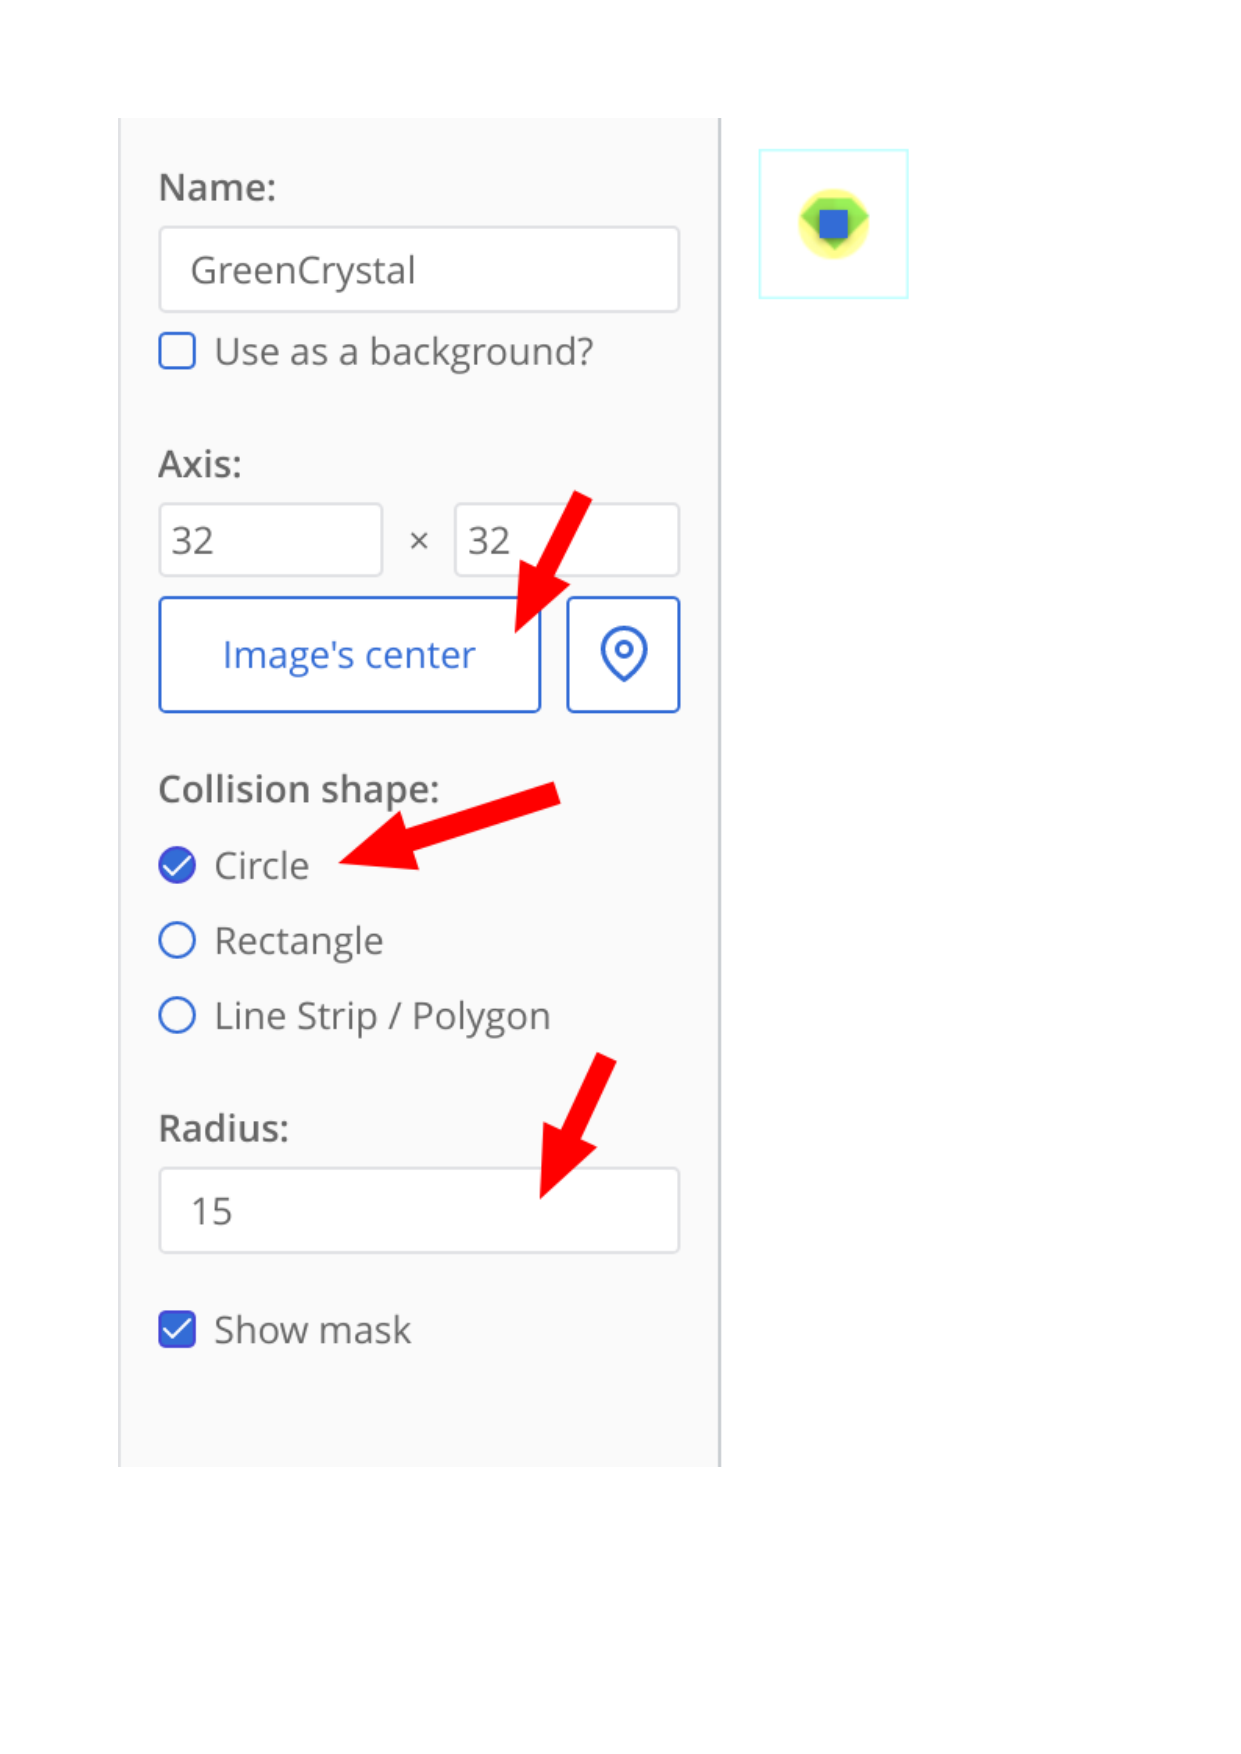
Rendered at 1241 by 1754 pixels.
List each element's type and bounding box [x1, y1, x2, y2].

picture [118, 118, 1045, 1467]
